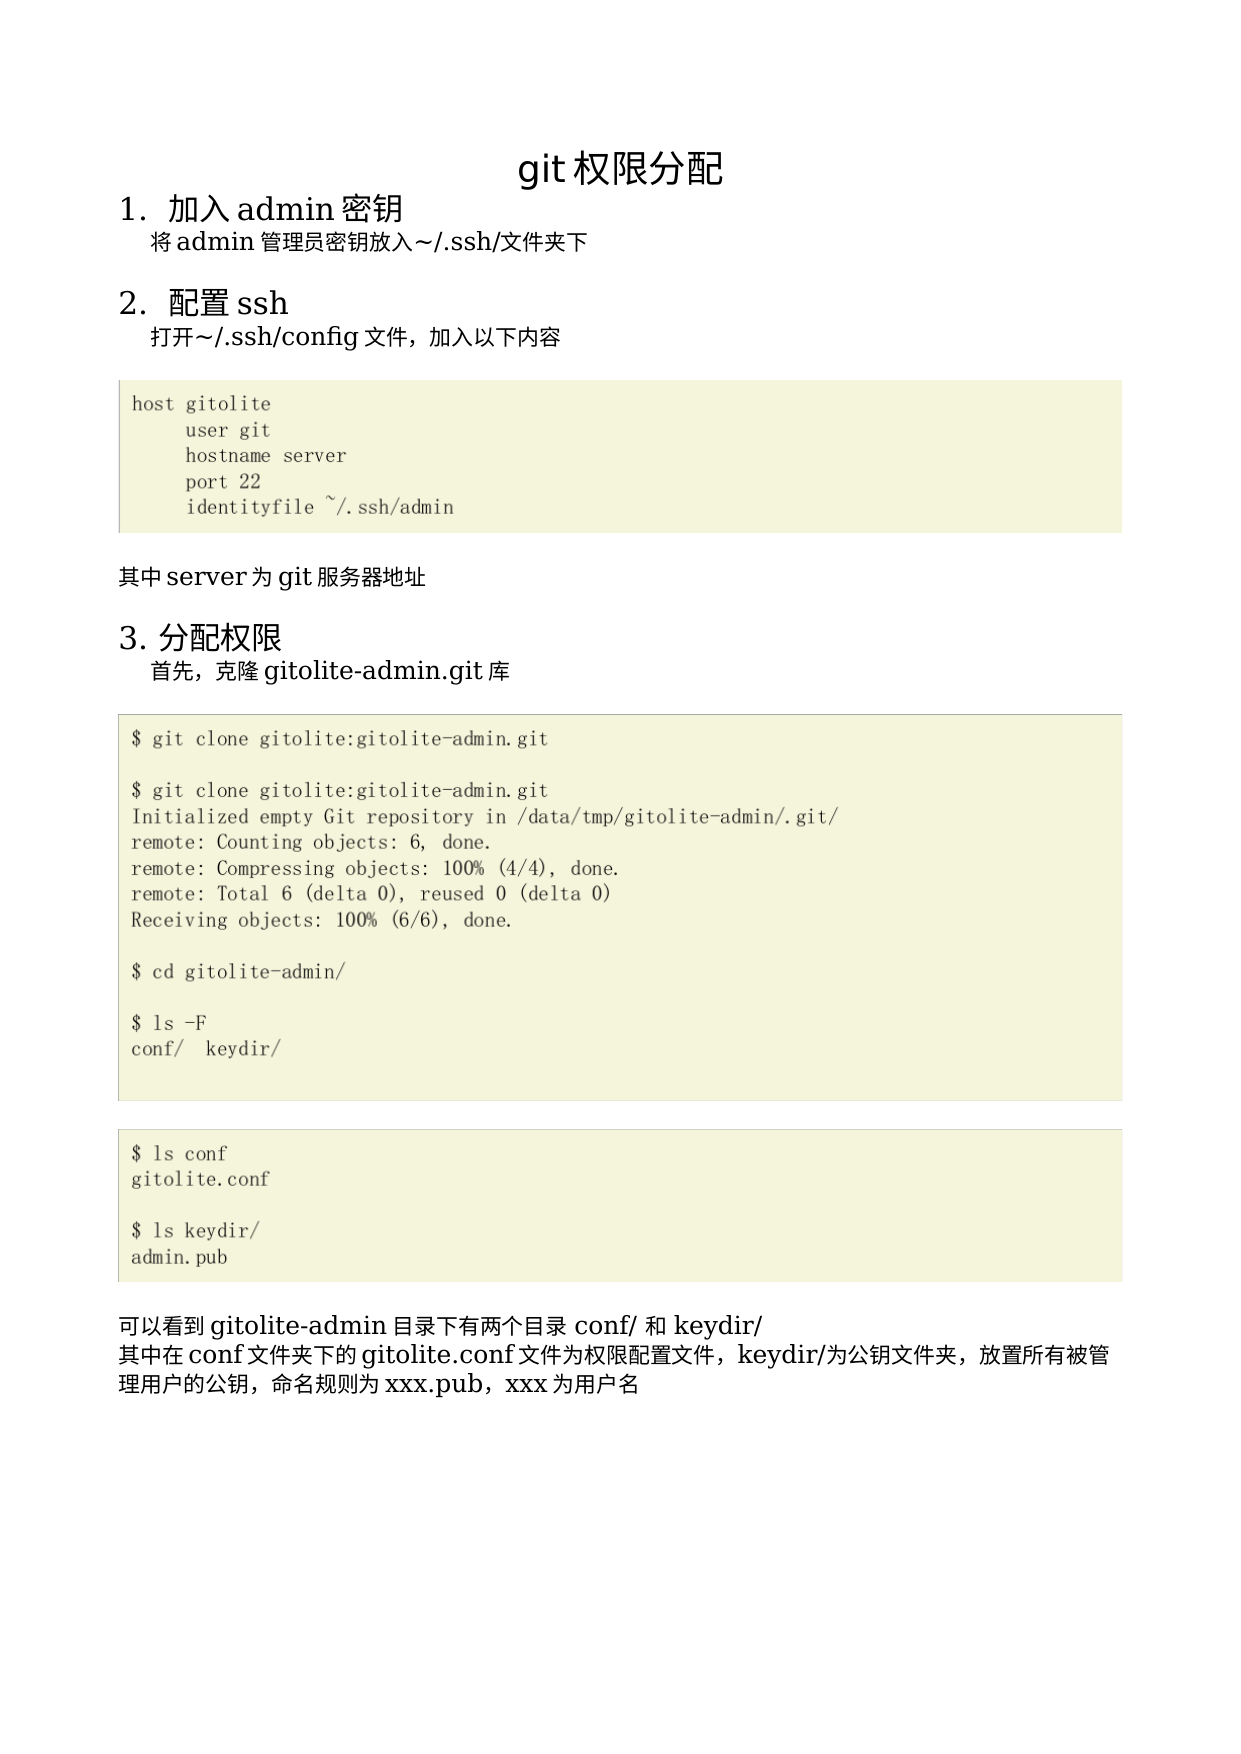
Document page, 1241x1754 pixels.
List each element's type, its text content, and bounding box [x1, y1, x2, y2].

text 2. 配置ssh [118, 286, 1122, 322]
text 首先，克隆gitolite-admin.git库 [118, 656, 1122, 686]
picture [118, 714, 1123, 1101]
text 3. 分配权限 [118, 620, 1122, 656]
text 其中server为git服务器地址 [118, 562, 1122, 591]
text 将admin管理员密钥放入~/.ssh/文件夹下 [118, 227, 1122, 256]
text 其中在conf文件夹下的gitolite.conf文件为权限配置文件，keydir/为公钥文件夹，放置所有被管理用户的公钥，命名规则为xxx.pub，xxx为用户名 [118, 1340, 1122, 1398]
text 1. 加入admin密钥 [118, 191, 1122, 227]
picture [118, 1129, 1123, 1282]
text 打开~/.ssh/config文件，加入以下内容 [118, 322, 1122, 351]
text 可以看到gitolite-admin目录下有两个目录 conf/ 和 keydir/ [118, 1311, 1122, 1340]
picture [118, 380, 1123, 533]
text git权限分配 [118, 147, 1122, 191]
